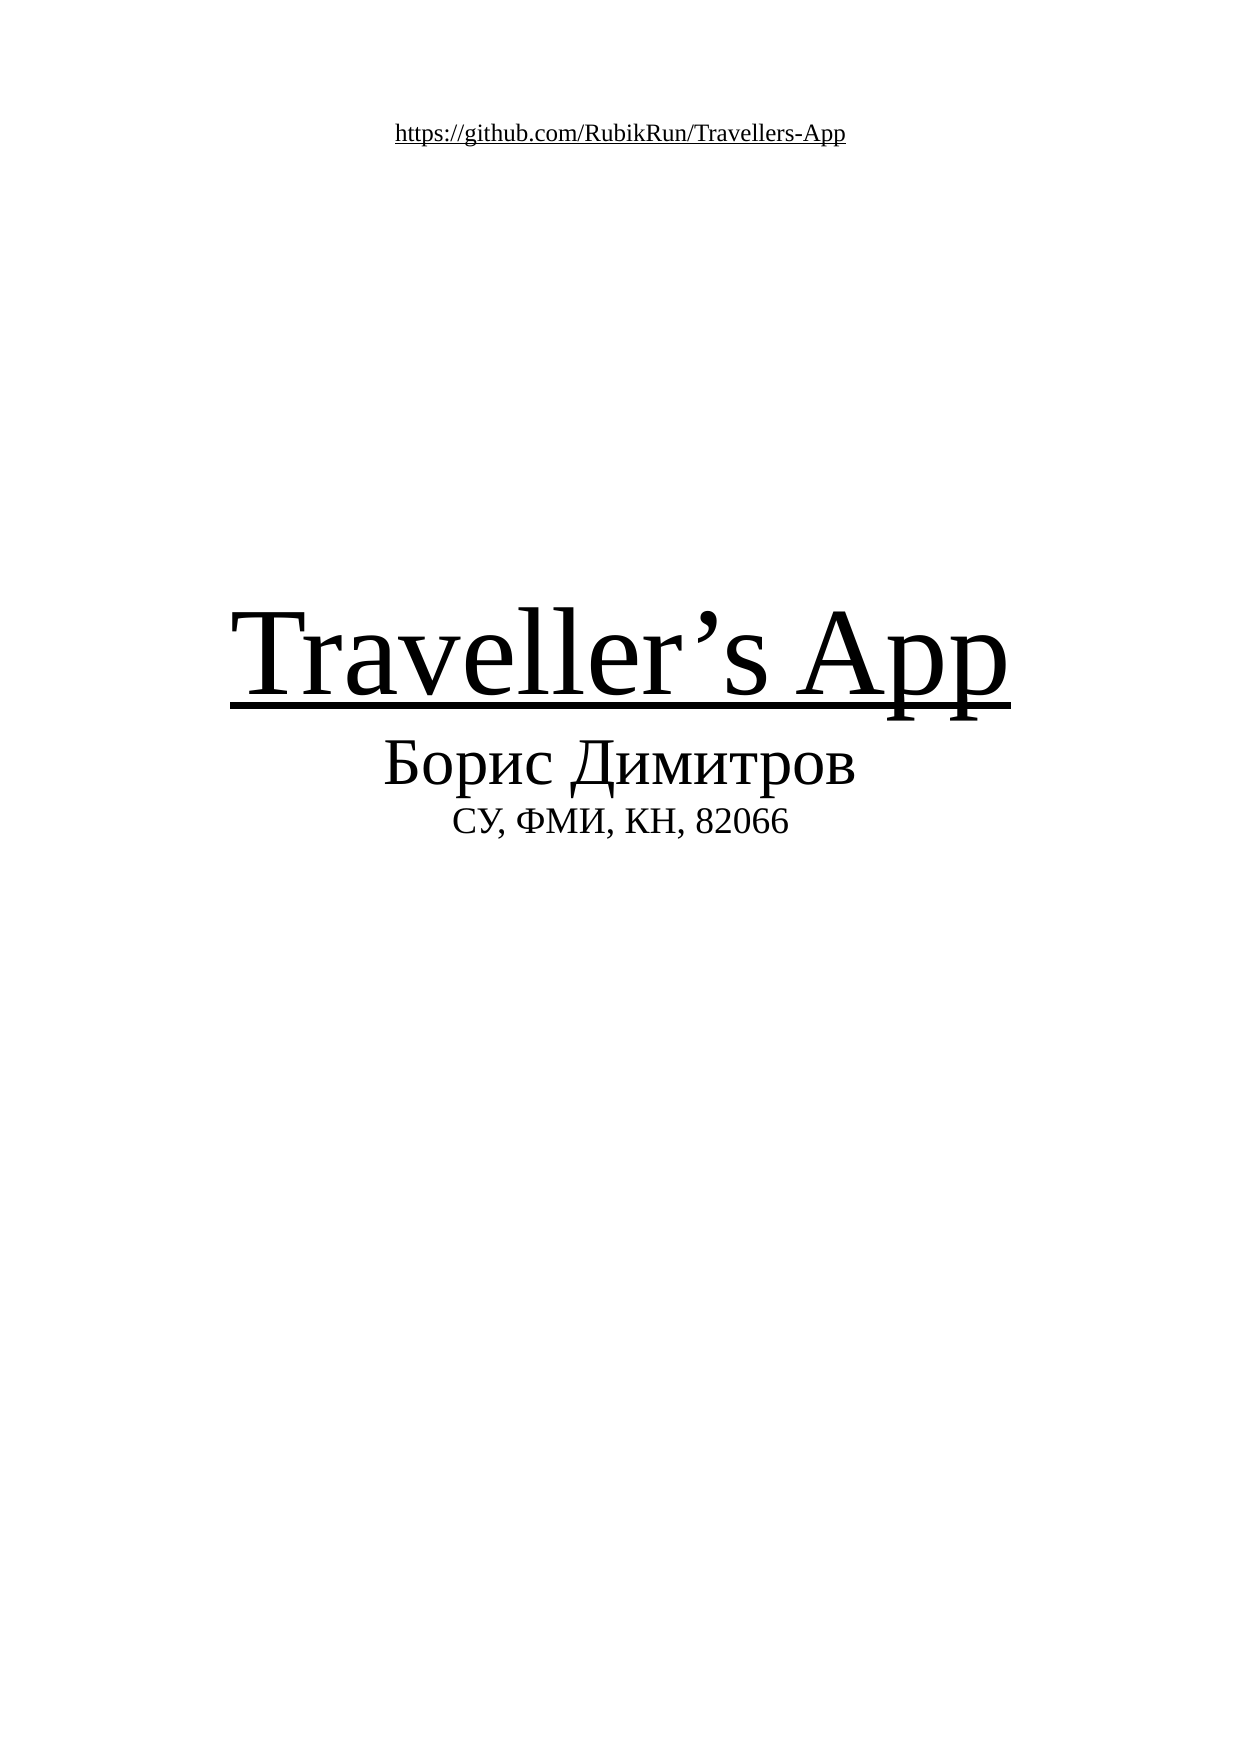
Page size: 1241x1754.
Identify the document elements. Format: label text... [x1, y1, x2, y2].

text https://github.com/RubikRun/Travellers-App [118, 118, 1122, 147]
text Борис Димитров [118, 722, 1122, 798]
text Traveller’s App [118, 578, 1122, 722]
text СУ, ФМИ, КН, 82066 [118, 798, 1122, 842]
